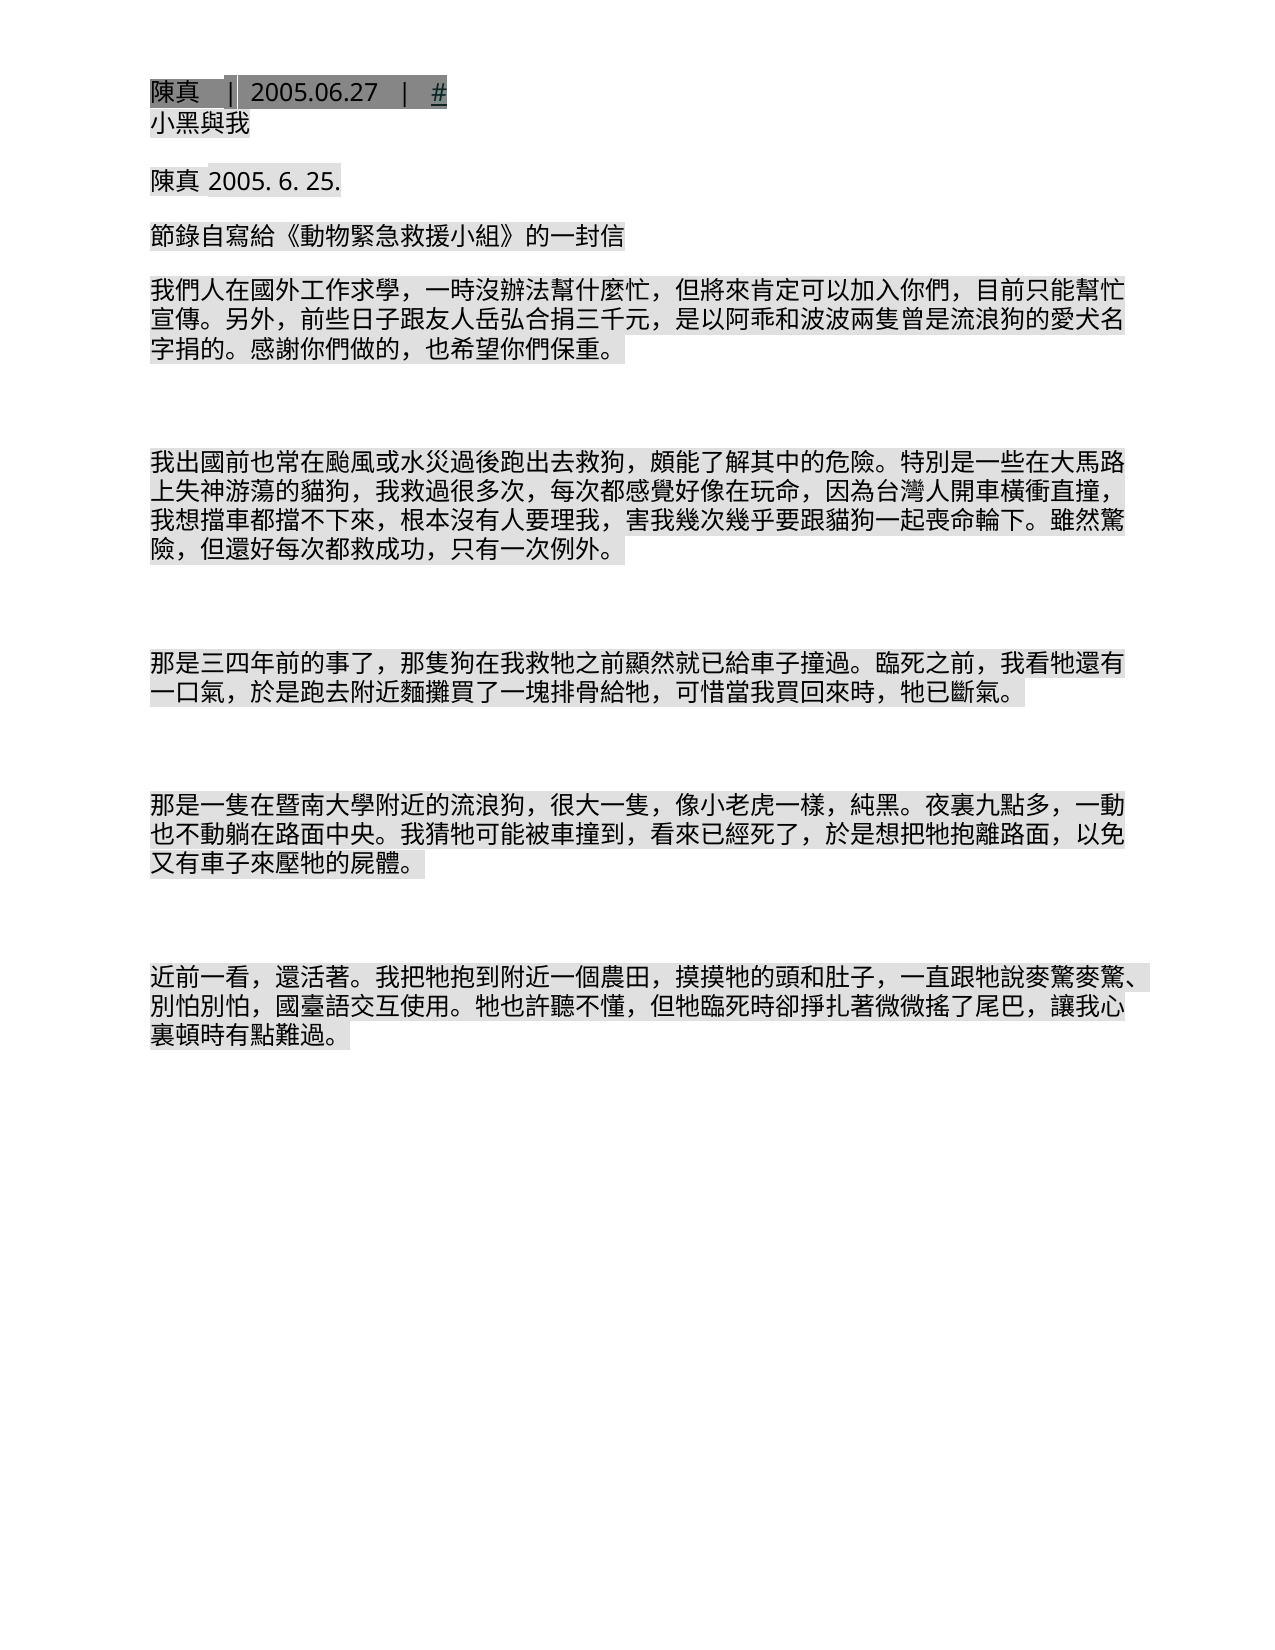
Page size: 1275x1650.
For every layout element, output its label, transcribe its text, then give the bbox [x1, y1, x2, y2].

text 陳真 | 2005.06.27 | # [150, 75, 1125, 109]
text 陳真 2005. 6. 25. [150, 163, 1125, 197]
text 小黑與我 [150, 109, 1125, 138]
text 那是三四年前的事了，那隻狗在我救牠之前顯然就已給車子撞過。臨死之前，我看牠還有一口氣，於是跑去附近麵攤買了一塊排骨給牠，可惜當我買回來時，牠已斷氣。 [150, 649, 1125, 707]
text 我出國前也常在颱風或水災過後跑出去救狗，頗能了解其中的危險。特別是一些在大馬路上失神游蕩的貓狗，我救過很多次，每次都感覺好像在玩命，因為台灣人開車橫衝直撞，我想擋車都擋不下來，根本沒有人要理我，害我幾次幾乎要跟貓狗一起喪命輪下。雖然驚險，但還好每次都救成功，只有一次例外。 [150, 448, 1125, 565]
text 節錄自寫給《動物緊急救援小組》的一封信 [150, 222, 1125, 251]
text 近前一看，還活著。我把牠抱到附近一個農田，摸摸牠的頭和肚子，一直跟牠說麥驚麥驚、別怕別怕，國臺語交互使用。牠也許聽不懂，但牠臨死時卻掙扎著微微搖了尾巴，讓我心裏頓時有點難過。 [150, 963, 1125, 1050]
text 我們人在國外工作求學，一時沒辦法幫什麼忙，但將來肯定可以加入你們，目前只能幫忙宣傳。另外，前些日子跟友人岳弘合捐三千元，是以阿乖和波波兩隻曾是流浪狗的愛犬名字捐的。感謝你們做的，也希望你們保重。 [150, 276, 1125, 364]
text 那是一隻在暨南大學附近的流浪狗，很大一隻，像小老虎一樣，純黑。夜裏九點多，一動也不動躺在路面中央。我猜牠可能被車撞到，看來已經死了，於是想把牠抱離路面，以免又有車子來壓牠的屍體。 [150, 791, 1125, 879]
